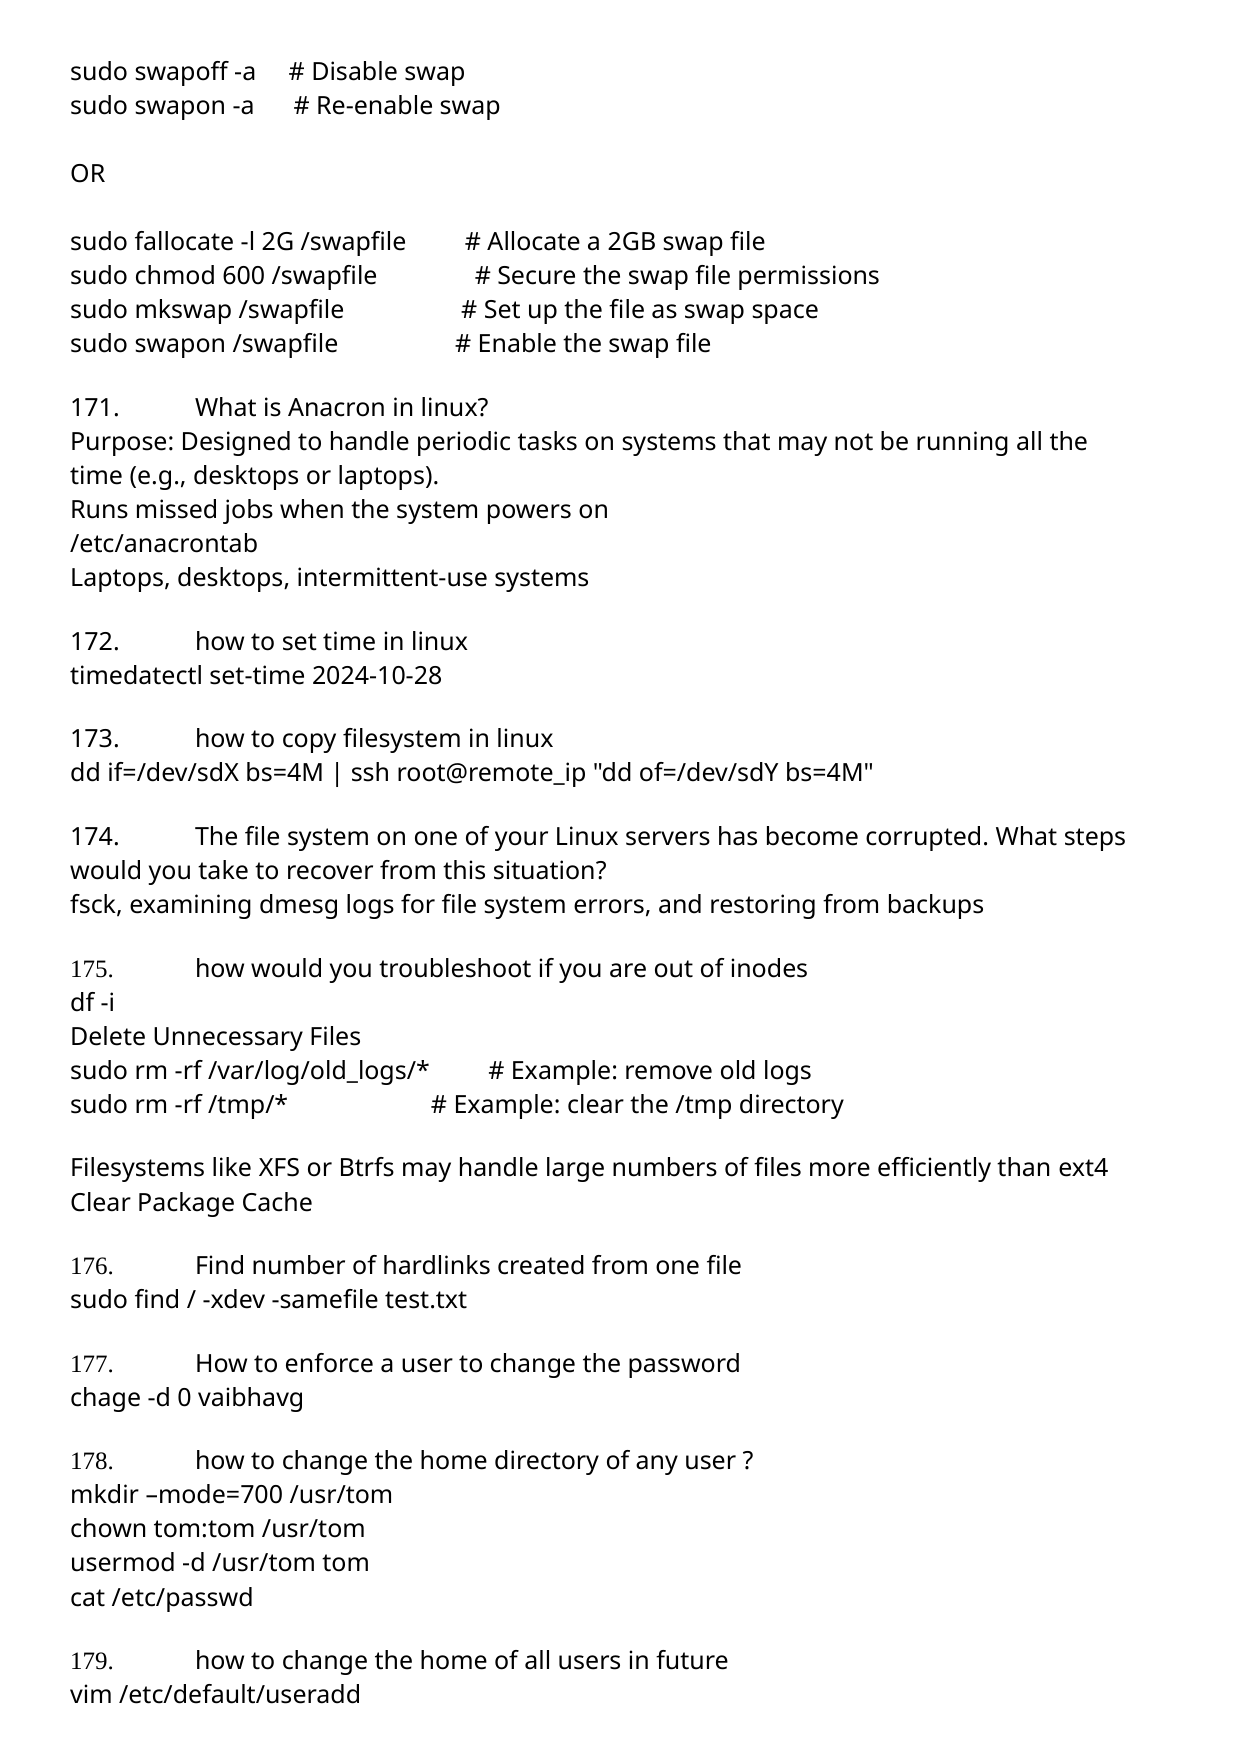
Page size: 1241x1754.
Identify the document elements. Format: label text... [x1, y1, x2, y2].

list how to change the home directory of any user ? mkdir –mode=700 /usr/tom chown tom:tom /usr/tom usermod -d /usr/tom tom cat /etc/passwd [70, 1443, 1129, 1613]
list how to copy filesystem in linux dd if=/dev/sdX bs=4M | ssh root@remote_ip "dd of=/dev/sdY bs=4M" [70, 721, 1129, 789]
list How to enforce a user to change the password chage -d 0 vaibhavg [70, 1345, 1129, 1413]
list Filesystems like XFS or Btrfs may handle large numbers of files more efficiently than ext4 Clear Package Cache [70, 1150, 1129, 1218]
list how would you troubleshoot if you are out of inodes df -i Delete Unnecessary Files sudo rm -rf /var/log/old_logs/* # Example: remove old logs sudo rm -rf /tmp/* # Example: clear the /tmp directory [70, 950, 1129, 1121]
list how to change the home of all users in future vim /etc/default/useradd [70, 1643, 1129, 1711]
list how to set time in linux timedatectl set-time 2024-10-28 [70, 623, 1129, 692]
list The file system on one of your Linux servers has become corrupted. What steps would you take to recover from this situation? fsck, examining dmesg logs for file system errors, and restoring from backups [70, 819, 1129, 921]
list Find number of hardlinks created from one file sudo find / -xdev -samefile test.txt [70, 1248, 1129, 1316]
list sudo swapoff -a # Disable swap sudo swapon -a # Re-enable swap OR sudo fallocate -l 2G /swapfile # Allocate a 2GB swap file sudo chmod 600 /swapfile # Secure the swap file permissions sudo mkswap /swapfile # Set up the file as swap space sudo swapon /swapfile # Enable the swap file [70, 53, 1129, 360]
list What is Anacron in linux? Purpose: Designed to handle periodic tasks on systems that may not be running all the time (e.g., desktops or laptops). Runs missed jobs when the system powers on /etc/anacrontab Laptops, desktops, intermittent-use systems [70, 389, 1129, 594]
